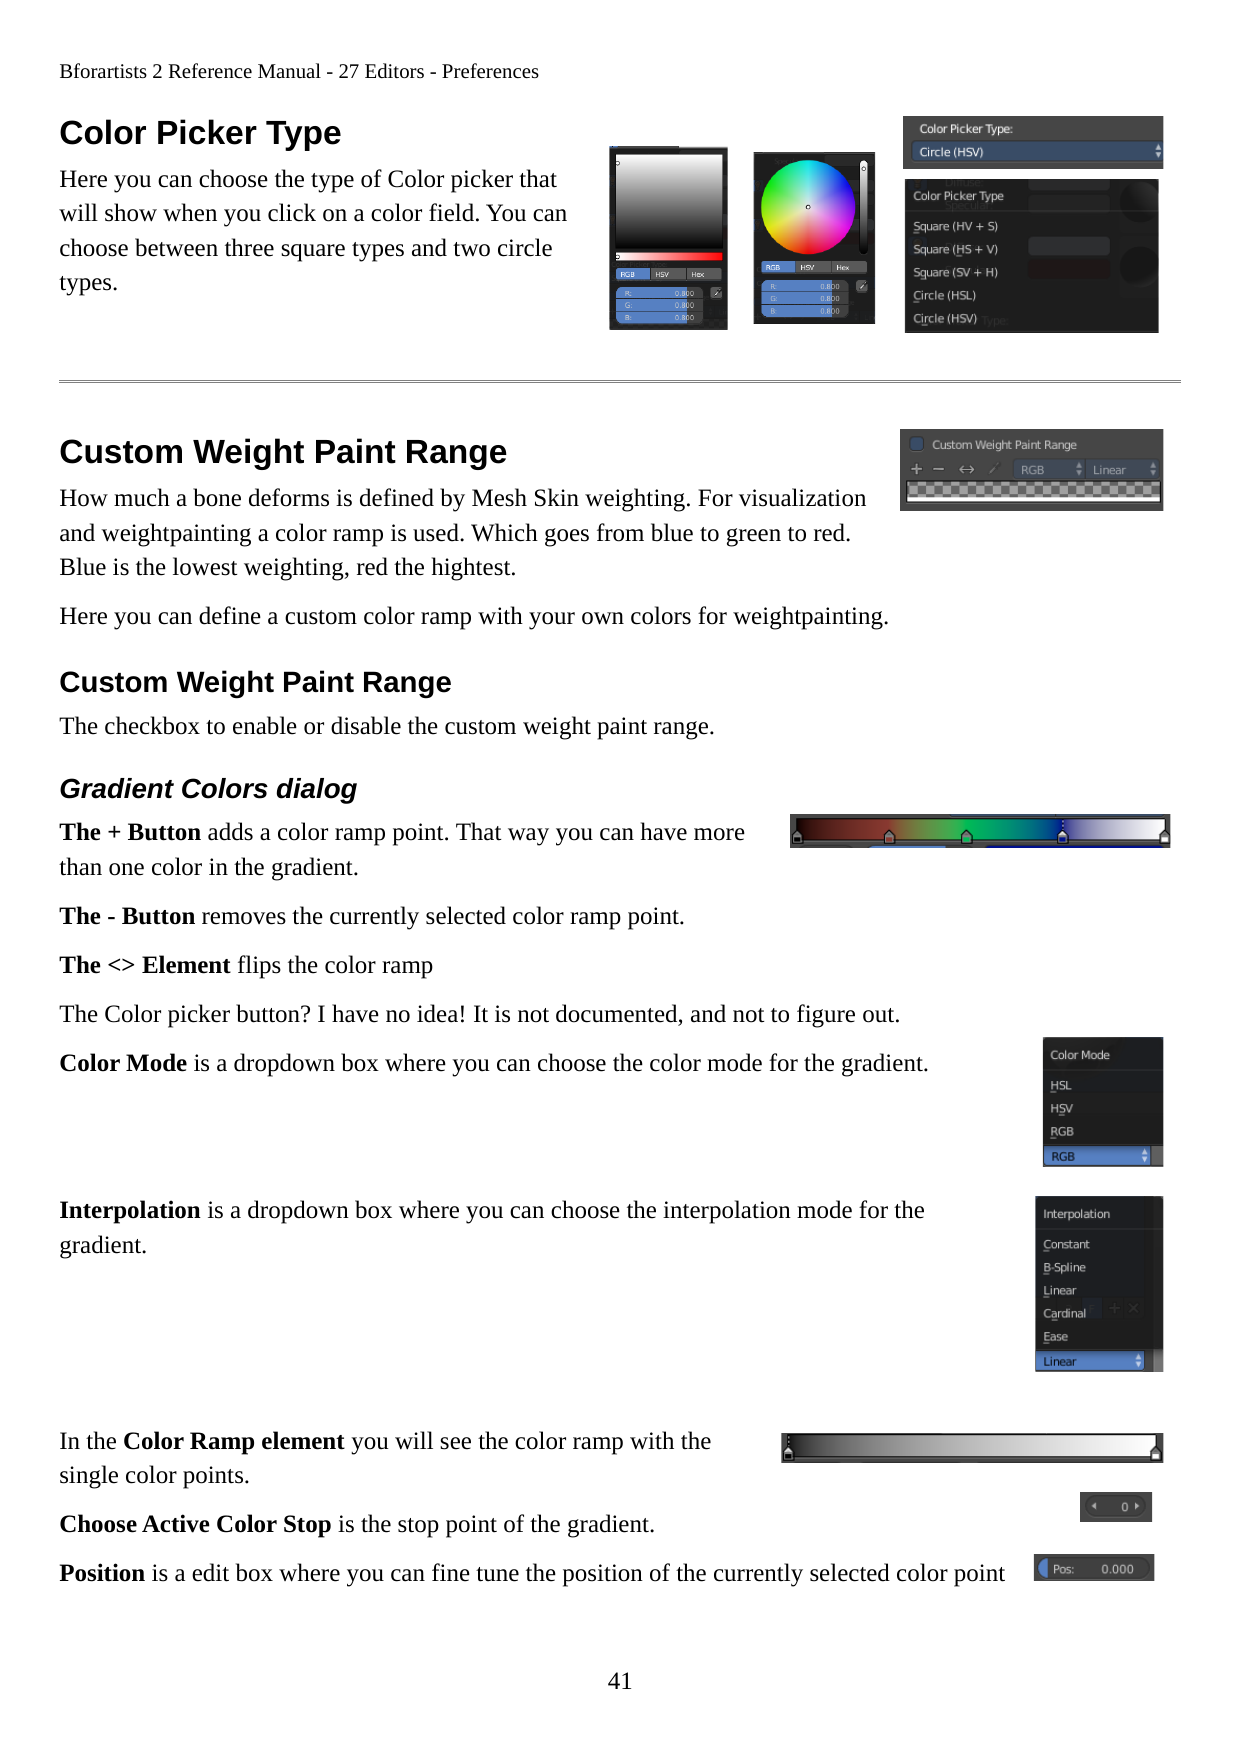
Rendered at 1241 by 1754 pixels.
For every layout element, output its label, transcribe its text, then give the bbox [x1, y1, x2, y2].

picture [1033, 1554, 1155, 1581]
text [876, 164, 1181, 296]
text Position is a edit box where you can fine tune the position of the currently selected color point [59, 1558, 1181, 1587]
subtitle [1164, 432, 1181, 471]
picture [1035, 1196, 1164, 1372]
picture [904, 179, 1159, 333]
text Here you can choose the type of Color picker that will show when you click on a color field. You can choose between three square types and two circle types. [59, 164, 609, 296]
picture [903, 116, 1164, 169]
subtitle Gradient Colors dialog [59, 773, 1181, 805]
subtitle Custom Weight Paint Range [59, 432, 900, 471]
picture [790, 814, 1171, 848]
text The checkbox to enable or disable the custom weight paint range. [59, 711, 1181, 740]
text Interpolation is a dropdown box where you can choose the interpolation mode for the gradient. [59, 1195, 1181, 1258]
text How much a bone deforms is defined by Mesh Skin weighting. For visualization and weightpainting a color ramp is used. Which goes from blue to green to red. Blue is the lowest weighting, red the hightest. [59, 483, 1181, 581]
text Here you can define a custom color ramp with your own colors for weightpainting. [59, 601, 1181, 630]
picture [781, 1433, 1164, 1463]
text The <> Element flips the color ramp [59, 950, 1181, 979]
subtitle Color Picker Type [59, 113, 1181, 151]
subtitle Custom Weight Paint Range [59, 665, 1181, 699]
picture [753, 152, 876, 324]
text The - Button removes the currently selected color ramp point. [59, 901, 1181, 929]
picture [1080, 1492, 1153, 1522]
picture [1042, 1037, 1164, 1167]
text The + Button adds a color ramp point. That way you can have more than one color in the gradient. [59, 817, 1181, 881]
text Color Mode is a dropdown box where you can choose the color mode for the gradient. [59, 1048, 1042, 1077]
picture [609, 146, 728, 330]
text [728, 164, 753, 296]
text In the Color Ramp element you will see the color ramp with the single color points. [59, 1426, 1181, 1489]
text Choose Active Color Stop is the stop point of the gradient. [59, 1509, 1181, 1538]
picture [900, 429, 1164, 511]
text The Color picker button? I have no idea! It is not documented, and not to figure out. [59, 999, 1181, 1028]
